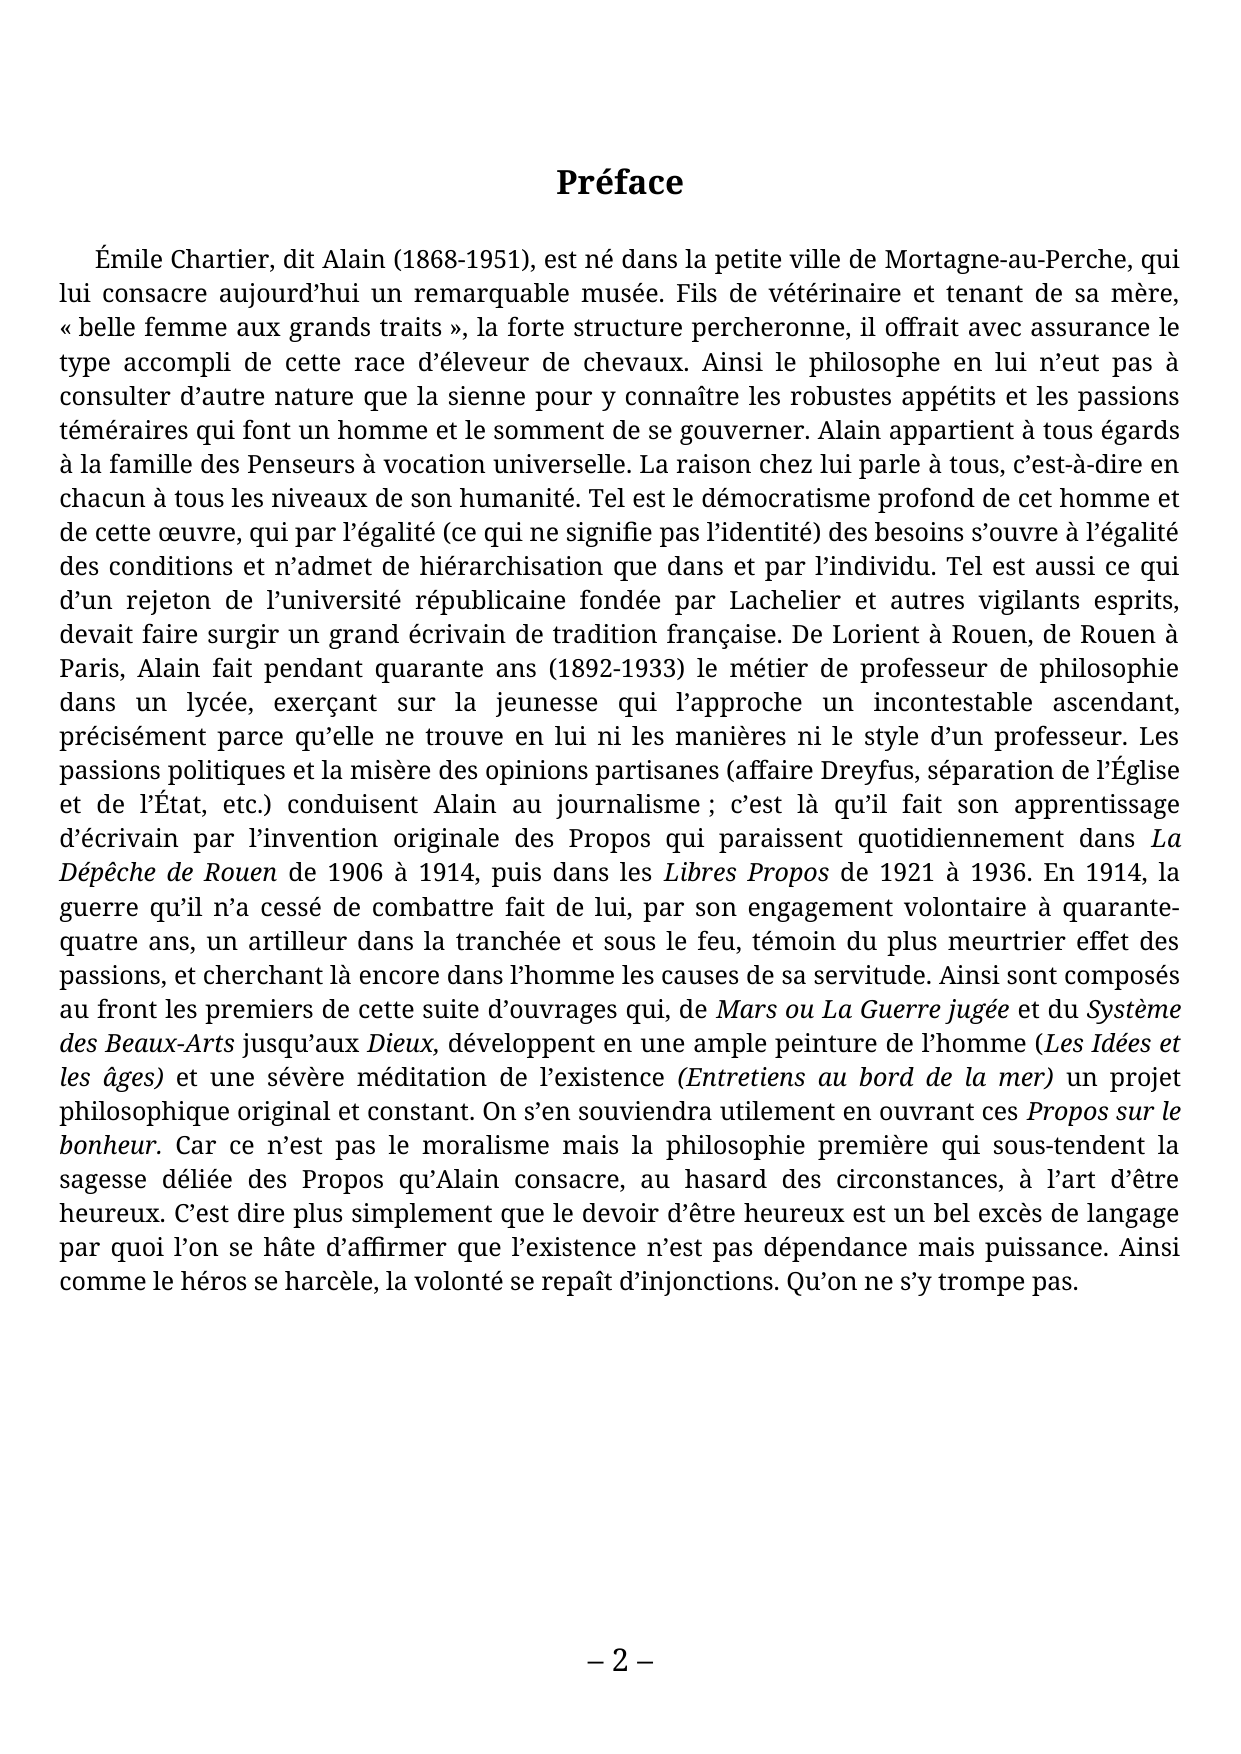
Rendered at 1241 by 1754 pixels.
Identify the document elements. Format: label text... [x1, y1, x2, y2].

text Émile Chartier, dit Alain (1868-1951), est né dans la petite ville de Mortagne-au-Perche, qui lui consacre aujourd’hui un remarquable musée. Fils de vétérinaire et tenant de sa mère, « belle femme aux grands traits », la forte structure percheronne, il offrait avec assurance le type accompli de cette race d’éleveur de chevaux. Ainsi le philosophe en lui n’eut pas à consulter d’autre nature que la sienne pour y connaître les robustes appétits et les passions téméraires qui font un homme et le somment de se gouverner. Alain appartient à tous égards à la famille des Penseurs à vocation universelle. La raison chez lui parle à tous, c’est-à-dire en chacun à tous les niveaux de son humanité. Tel est le démocratisme profond de cet homme et de cette œuvre, qui par l’égalité (ce qui ne signifie pas l’identité) des besoins s’ouvre à l’égalité des conditions et n’admet de hiérarchisation que dans et par l’individu. Tel est aussi ce qui d’un rejeton de l’université républicaine fondée par Lachelier et autres vigilants esprits, devait faire surgir un grand écrivain de tradition française. De Lorient à Rouen, de Rouen à Paris, Alain fait pendant quarante ans (1892-1933) le métier de professeur de philosophie dans un lycée, exerçant sur la jeunesse qui l’approche un incontestable ascendant, précisément parce qu’elle ne trouve en lui ni les manières ni le style d’un professeur. Les passions politiques et la misère des opinions partisanes (affaire Dreyfus, séparation de l’Église et de l’État, etc.) conduisent Alain au journalisme ; c’est là qu’il fait son apprentissage d’écrivain par l’invention originale des Propos qui paraissent quotidiennement dans La Dépêche de Rouen de 1906 à 1914, puis dans les Libres Propos de 1921 à 1936. En 1914, la guerre qu’il n’a cessé de combattre fait de lui, par son engagement volontaire à quarante-quatre ans, un artilleur dans la tranchée et sous le feu, témoin du plus meurtrier effet des passions, et cherchant là encore dans l’homme les causes de sa servitude. Ainsi sont composés au front les premiers de cette suite d’ouvrages qui, de Mars ou La Guerre jugée et du Système des Beaux-Arts jusqu’aux Dieux, développent en une ample peinture de l’homme (Les Idées et les âges) et une sévère méditation de l’existence (Entretiens au bord de la mer) un projet philosophique original et constant. On s’en souviendra utilement en ouvrant ces Propos sur le bonheur. Car ce n’est pas le moralisme mais la philosophie première qui sous-tendent la sagesse déliée des Propos qu’Alain consacre, au hasard des circonstances, à l’art d’être heureux. C’est dire plus simplement que le devoir d’être heureux est un bel excès de langage par quoi l’on se hâte d’affirmer que l’existence n’est pas dépendance mais puissance. Ainsi comme le héros se harcèle, la volonté se repaît d’injonctions. Qu’on ne s’y trompe pas. [59, 242, 1181, 1298]
subtitle Préface [59, 159, 1181, 204]
